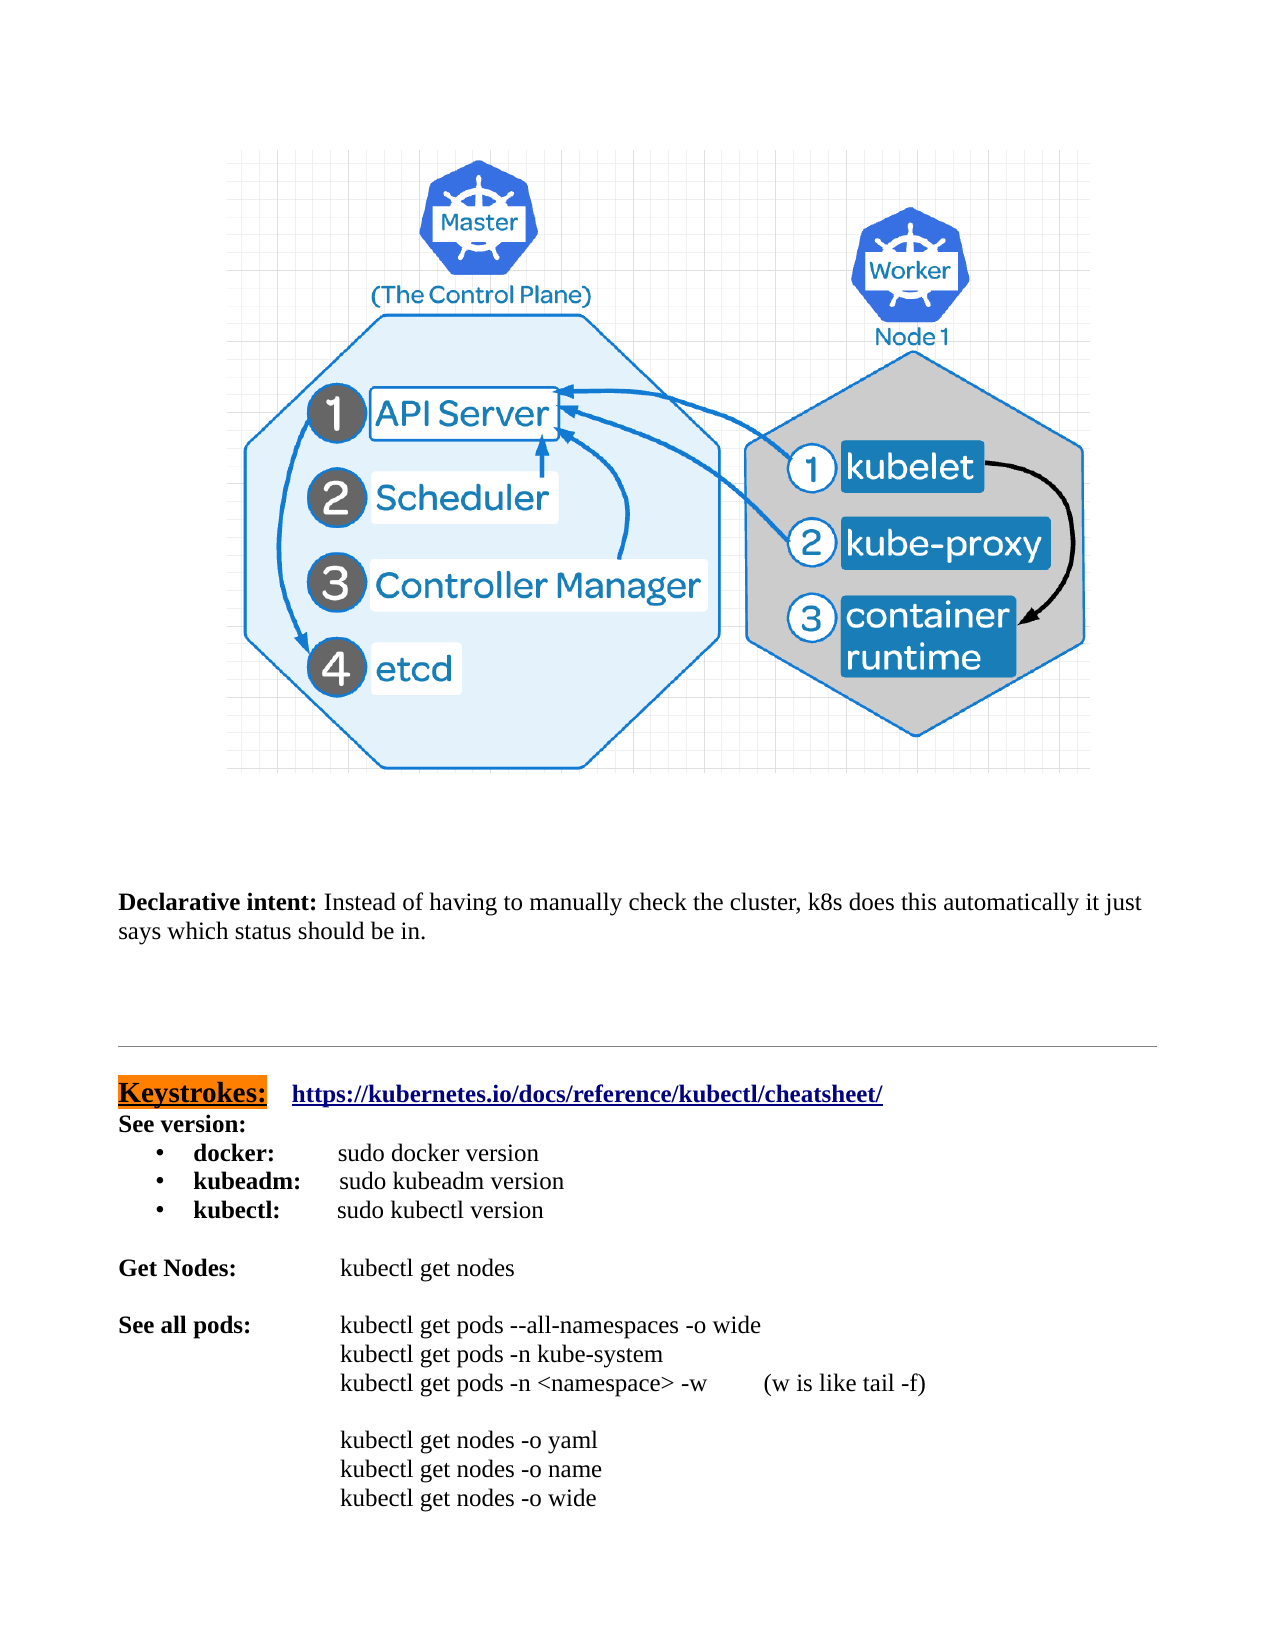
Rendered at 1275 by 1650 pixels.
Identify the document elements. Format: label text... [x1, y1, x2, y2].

picture [226, 150, 1091, 773]
text kubectl get pods -n <namespace> -w (w is like tail -f) [118, 1368, 1157, 1396]
text Keystrokes: https://kubernetes.io/docs/reference/kubectl/cheatsheet/ [118, 1075, 1157, 1109]
text Get Nodes: kubectl get nodes [118, 1253, 1157, 1281]
text Declarative intent: Instead of having to manually check the cluster, k8s does this automatically it just says which status should be in. [118, 887, 1157, 945]
list kubeadm: sudo kubeadm version [156, 1166, 1157, 1195]
text kubectl get nodes -o yaml [118, 1425, 1157, 1454]
text kubectl get pods -n kube-system [118, 1339, 1157, 1368]
text kubectl get nodes -o wide [118, 1483, 1157, 1511]
text See version: [118, 1109, 1157, 1138]
text See all pods: kubectl get pods --all-namespaces -o wide [118, 1310, 1157, 1339]
list docker: sudo docker version [156, 1138, 1157, 1166]
list kubectl: sudo kubectl version [156, 1195, 1157, 1224]
text kubectl get nodes -o name [118, 1454, 1157, 1483]
